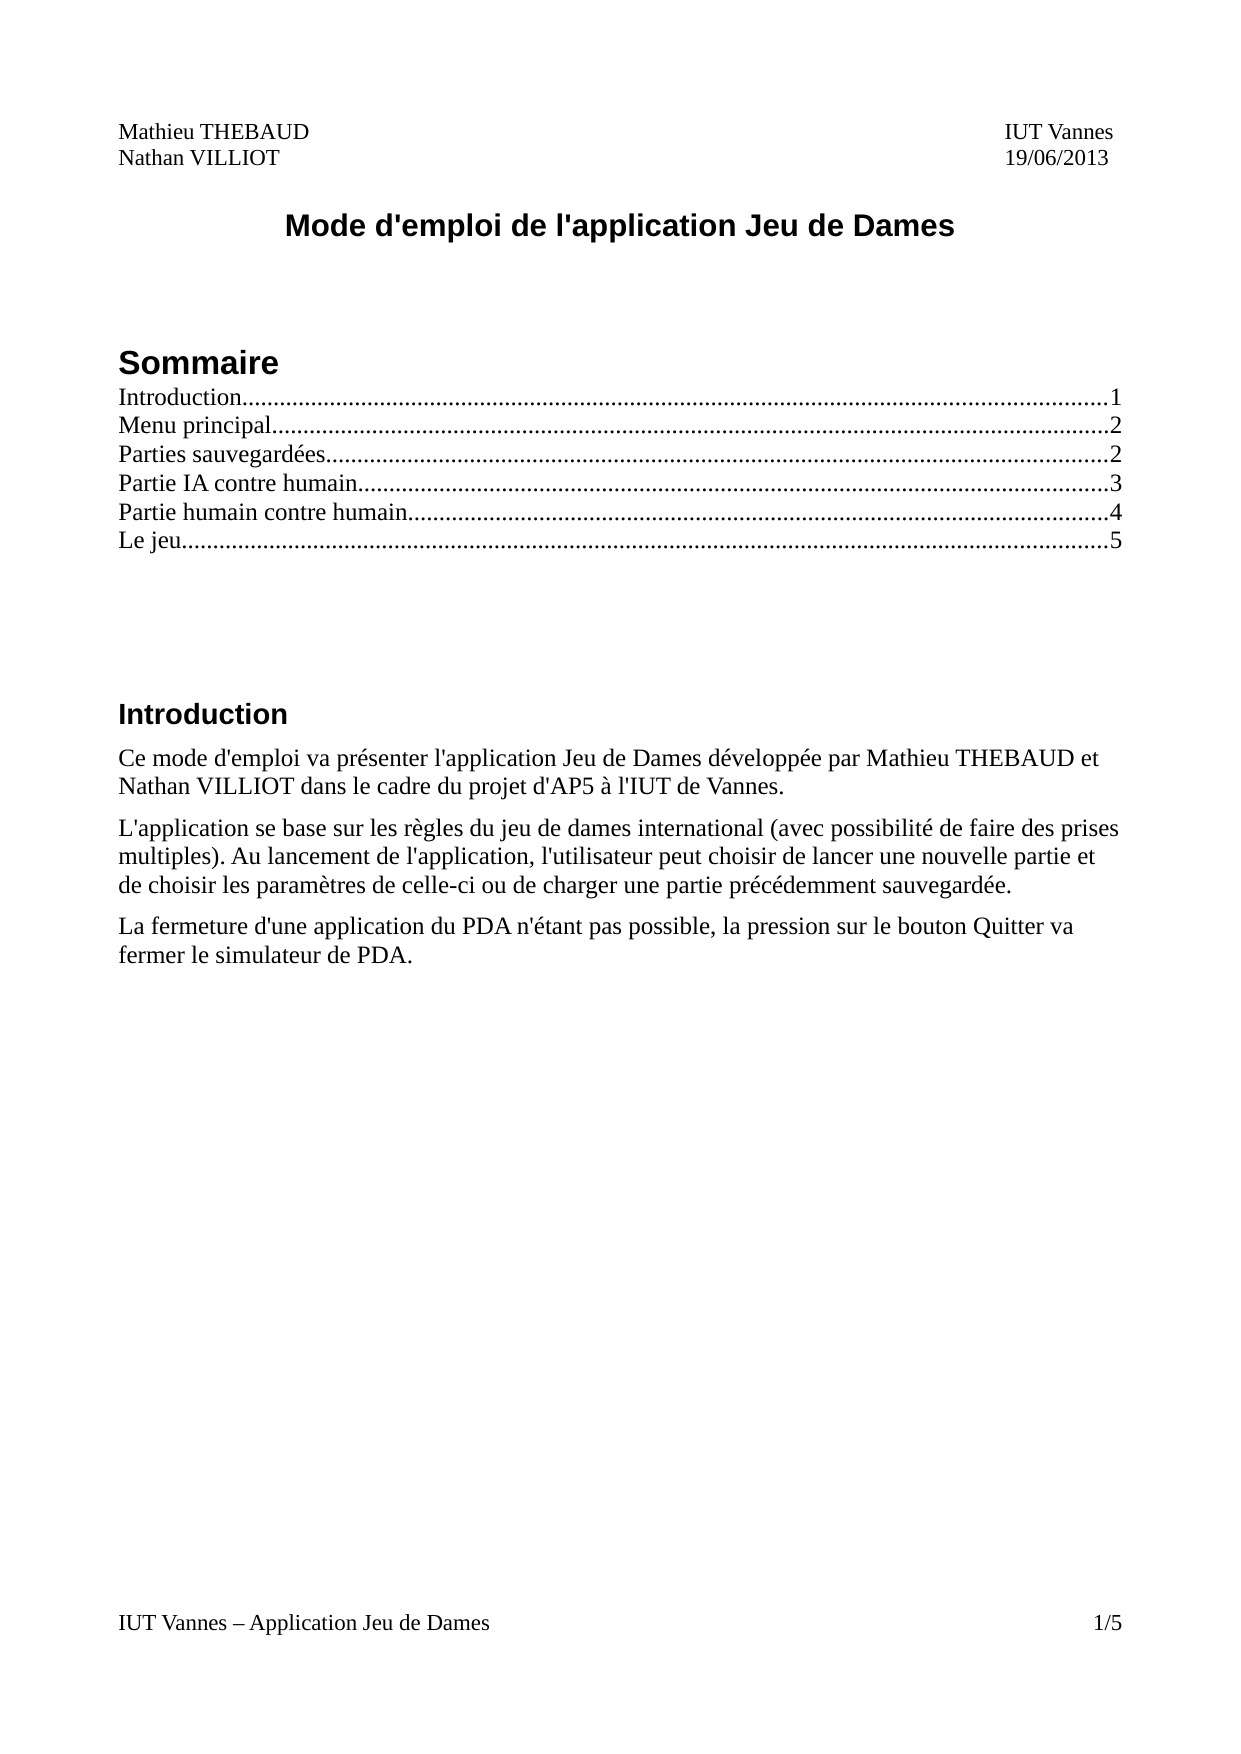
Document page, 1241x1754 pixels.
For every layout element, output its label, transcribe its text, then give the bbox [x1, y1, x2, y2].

text Partie humain contre humain 4 [118, 497, 1122, 526]
text Nathan VILLIOT 19/06/2013 [118, 144, 1122, 171]
text Mathieu THEBAUD IUT Vannes [118, 118, 1122, 144]
text Le jeu 5 [118, 526, 1122, 554]
text L'application se base sur les règles du jeu de dames international (avec possibilité de faire des prises multiples). Au lancement de l'application, l'utilisateur peut choisir de lancer une nouvelle partie et de choisir les paramètres de celle-ci ou de charger une partie précédemment sauvegardée. [118, 813, 1122, 899]
subtitle Sommaire [118, 343, 1122, 382]
text Parties sauvegardées 2 [118, 439, 1122, 468]
text Menu principal 2 [118, 411, 1122, 439]
text Mode d'emploi de l'application Jeu de Dames [118, 207, 1122, 243]
text Partie IA contre humain 3 [118, 468, 1122, 497]
text Introduction 1 [118, 382, 1122, 411]
subtitle Introduction [118, 697, 1122, 730]
text La fermeture d'une application du PDA n'étant pas possible, la pression sur le bouton Quitter va fermer le simulateur de PDA. [118, 911, 1122, 969]
text Ce mode d'emploi va présenter l'application Jeu de Dames développée par Mathieu THEBAUD et Nathan VILLIOT dans le cadre du projet d'AP5 à l'IUT de Vannes. [118, 743, 1122, 800]
